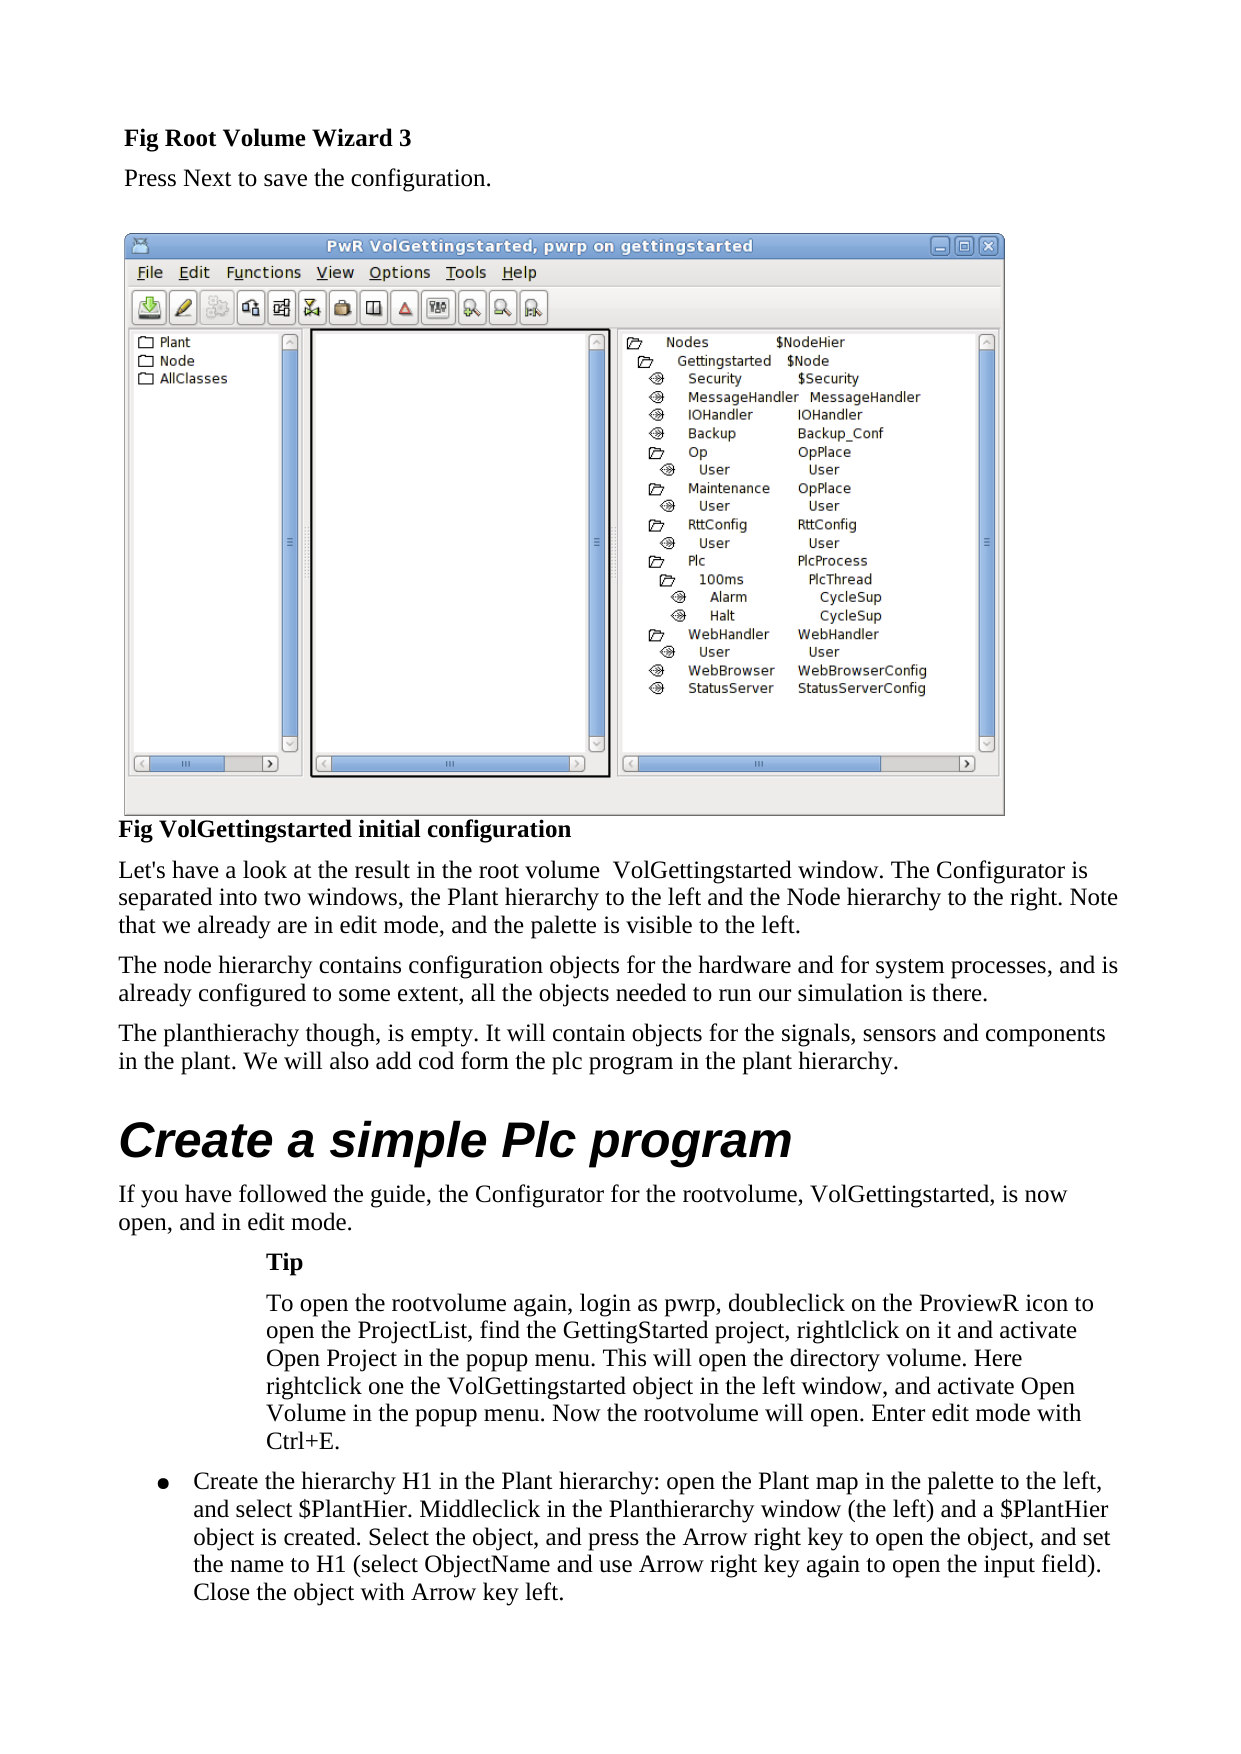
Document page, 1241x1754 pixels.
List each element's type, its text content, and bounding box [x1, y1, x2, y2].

table_cell Fig Root Volume Wizard 3 Press Next to save the configuration. [118, 118, 782, 210]
text The planthierachy though, is empty. It will contain objects for the signals, sensors and components in the plant. We will also add cod form the plc program in the plant hierarchy. [118, 1019, 1122, 1075]
text To open the rootvolume again, login as pwrp, doubleclick on the ProviewR icon to open the ProjectList, find the GettingStarted project, rightlclick on it and activate Open Project in the popup menu. This will open the directory volume. Here rightclick one the VolGettingstarted object in the left window, and activate Open Volume in the popup menu. Now the rootvolume will open. Enter edit mode with Ctrl+E. [266, 1289, 1122, 1455]
text The node hierarchy contains configuration objects for the hardware and for system processes, and is already configured to some extent, all the objects needed to run our simulation is there. [118, 951, 1122, 1007]
table_cell [783, 118, 1122, 210]
picture [124, 233, 1005, 816]
text Tip [266, 1248, 1122, 1276]
text Fig VolGettingstarted initial configuration [118, 210, 1122, 843]
text If you have followed the guide, the Configurator for the rootvolume, VolGettingstarted, is now open, and in edit mode. [118, 1181, 1122, 1236]
subtitle Create a simple Plc program [118, 1112, 1122, 1168]
list Create the hierarchy H1 in the Plant hierarchy: open the Plant map in the palette to the left, and select $PlantHier. Middleclick in the Planthierarchy window (the left) and a $PlantHier object is created. Select the object, and press the Arrow right key to open the object, and set the name to H1 (select ObjectName and use Arrow right key again to open the input field). Close the object with Arrow key left. [156, 1467, 1122, 1606]
text Let's have a look at the result in the root volume VolGettingstarted window. The Configurator is separated into two windows, the Plant hierarchy to the left and the Node hierarchy to the right. Note that we already are in edit mode, and the palette is visible to the left. [118, 856, 1122, 939]
